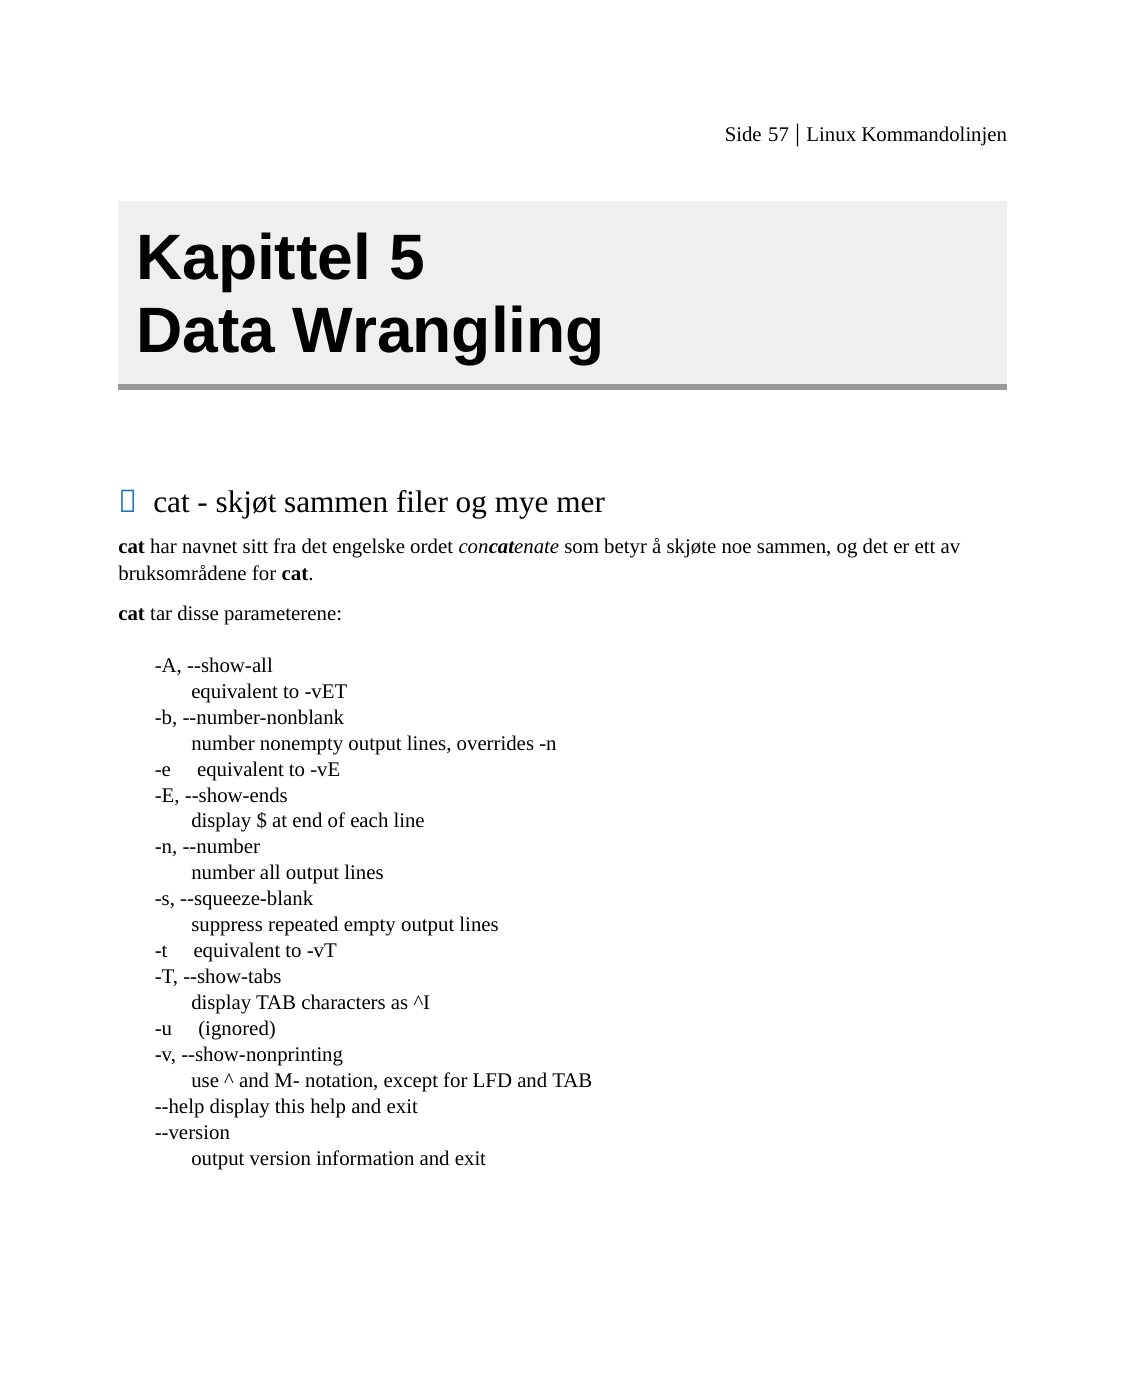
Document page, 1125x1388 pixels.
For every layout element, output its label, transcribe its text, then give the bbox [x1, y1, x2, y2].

subtitle Kapittel 5 Data Wrangling [118, 201, 1007, 384]
text cat tar disse parameterene: -A, --show-all equivalent to -vET -b, --number-nonblank number nonempty output lines, overrides -n -e equivalent to -vE -E, --show-ends display $ at end of each line -n, --number number all output lines -s, --squeeze-blank suppress repeated empty output lines -t equivalent to -vT -T, --show-tabs display TAB characters as ^I -u (ignored) -v, --show-nonprinting use ^ and M- notation, except for LFD and TAB --help display this help and exit --version output version information and exit [118, 601, 1007, 1170]
subtitle  cat - skjøt sammen filer og mye mer [118, 479, 1007, 522]
text cat har navnet sitt fra det engelske ordet concatenate som betyr å skjøte noe sammen, og det er ett av bruksområdene for cat. [118, 534, 1007, 584]
